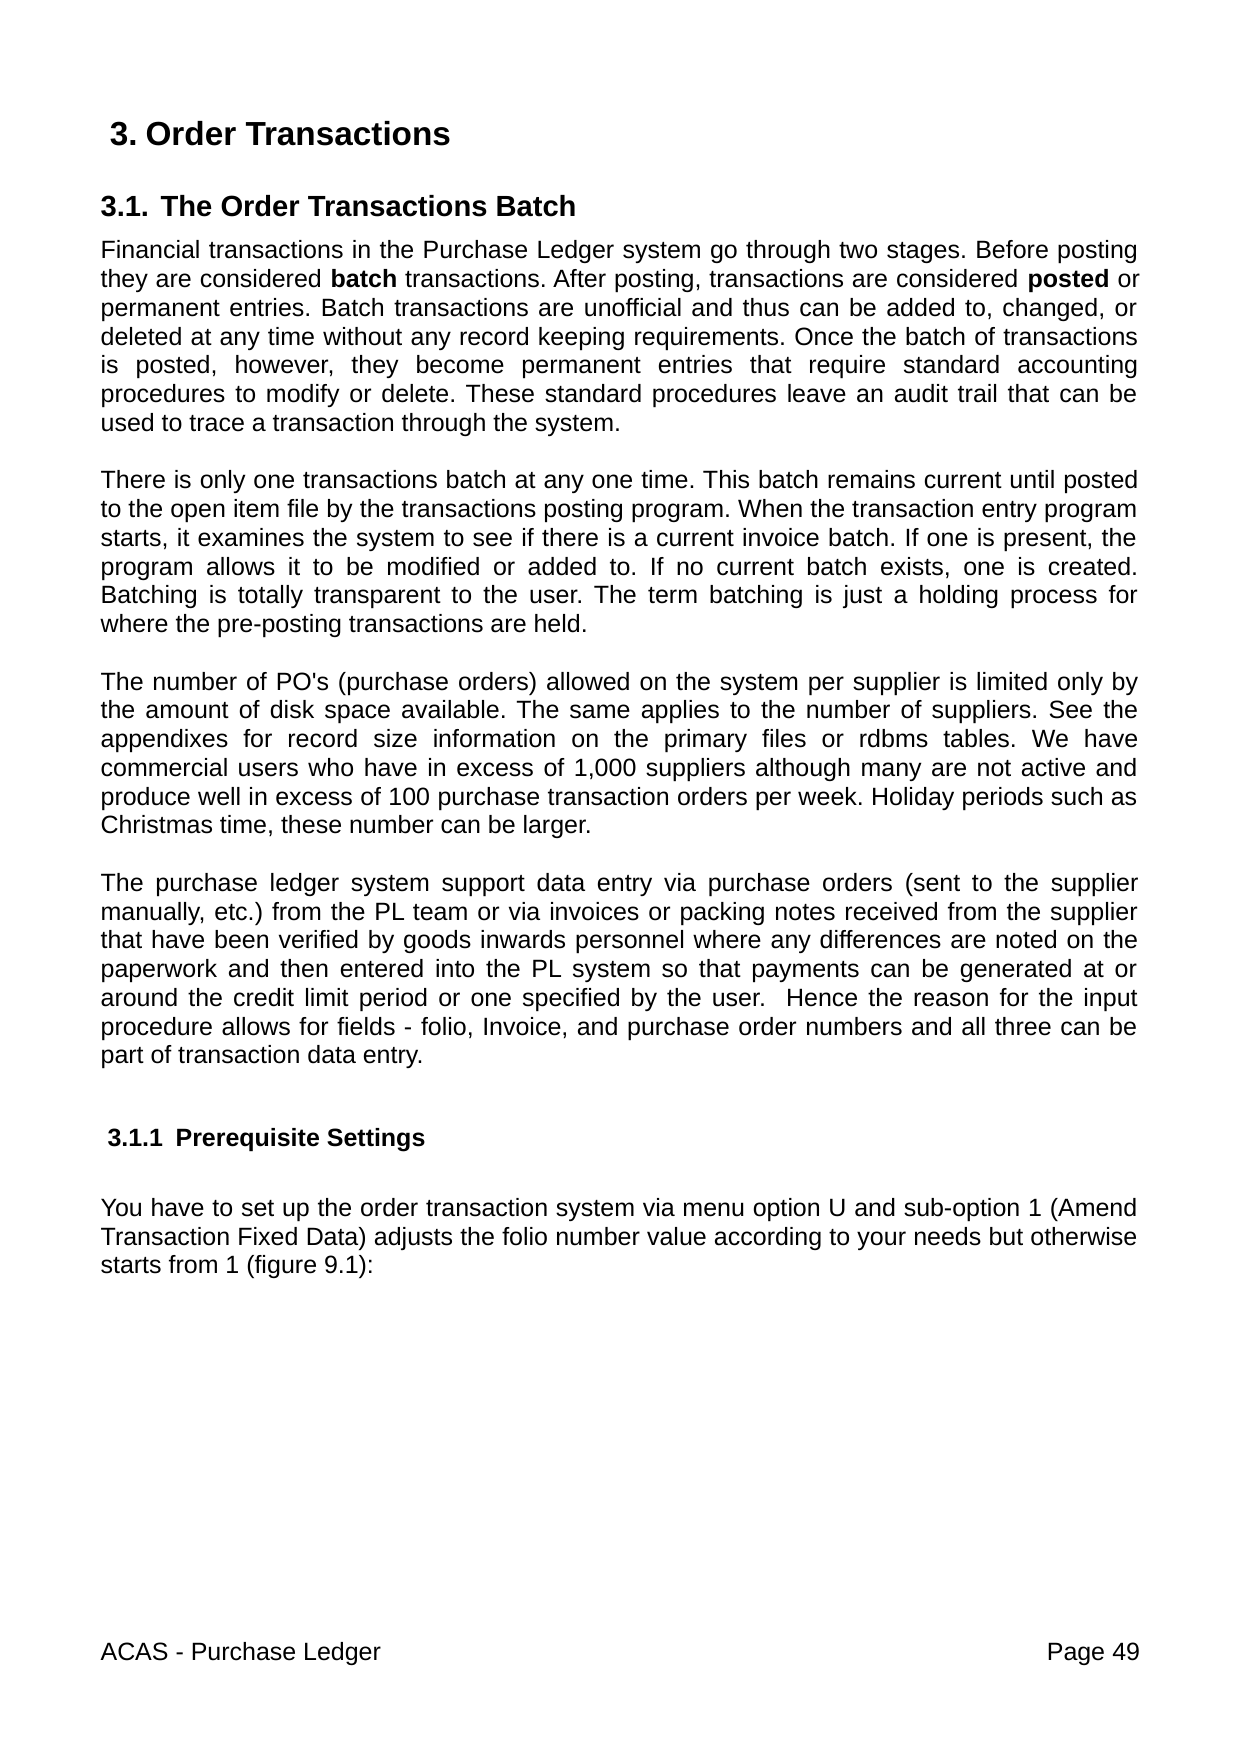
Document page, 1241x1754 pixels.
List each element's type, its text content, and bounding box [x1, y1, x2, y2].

subtitle The Order Transactions Batch [100, 189, 1140, 223]
subtitle Prerequisite Settings [100, 1123, 1140, 1152]
text You have to set up the order transaction system via menu option U and sub-option 1 (Amend Transaction Fixed Data) adjusts the folio number value according to your needs but otherwise starts from 1 (figure 9.1): [100, 1193, 1140, 1279]
text There is only one transactions batch at any one time. This batch remains current until posted to the open item file by the transactions posting program. When the transaction entry program starts, it examines the system to see if there is a current invoice batch. If one is present, the program allows it to be modified or added to. If no current batch exists, one is created. Batching is totally transparent to the user. The term batching is just a holding process for where the pre-posting transactions are held. [100, 466, 1140, 638]
subtitle Order Transactions [100, 113, 1140, 152]
text Financial transactions in the Purchase Ledger system go through two stages. Before posting they are considered batch transactions. After posting, transactions are considered posted or permanent entries. Batch transactions are unofficial and thus can be added to, changed, or deleted at any time without any record keeping requirements. Once the batch of transactions is posted, however, they become permanent entries that require standard accounting procedures to modify or delete. These standard procedures leave an audit trail that can be used to trace a transaction through the system. [100, 236, 1140, 437]
text The purchase ledger system support data entry via purchase orders (sent to the supplier manually, etc.) from the PL team or via invoices or packing notes received from the supplier that have been verified by goods inwards personnel where any differences are noted on the paperwork and then entered into the PL system so that payments can be generated at or around the credit limit period or one specified by the user. Hence the reason for the input procedure allows for fields - folio, Invoice, and purchase order numbers and all three can be part of transaction data entry. [100, 868, 1140, 1069]
text The number of PO's (purchase orders) allowed on the system per supplier is limited only by the amount of disk space available. The same applies to the number of suppliers. See the appendixes for record size information on the primary files or rdbms tables. We have commercial users who have in excess of 1,000 suppliers although many are not active and produce well in excess of 100 purchase transaction orders per week. Holiday periods such as Christmas time, these number can be larger. [100, 667, 1140, 839]
